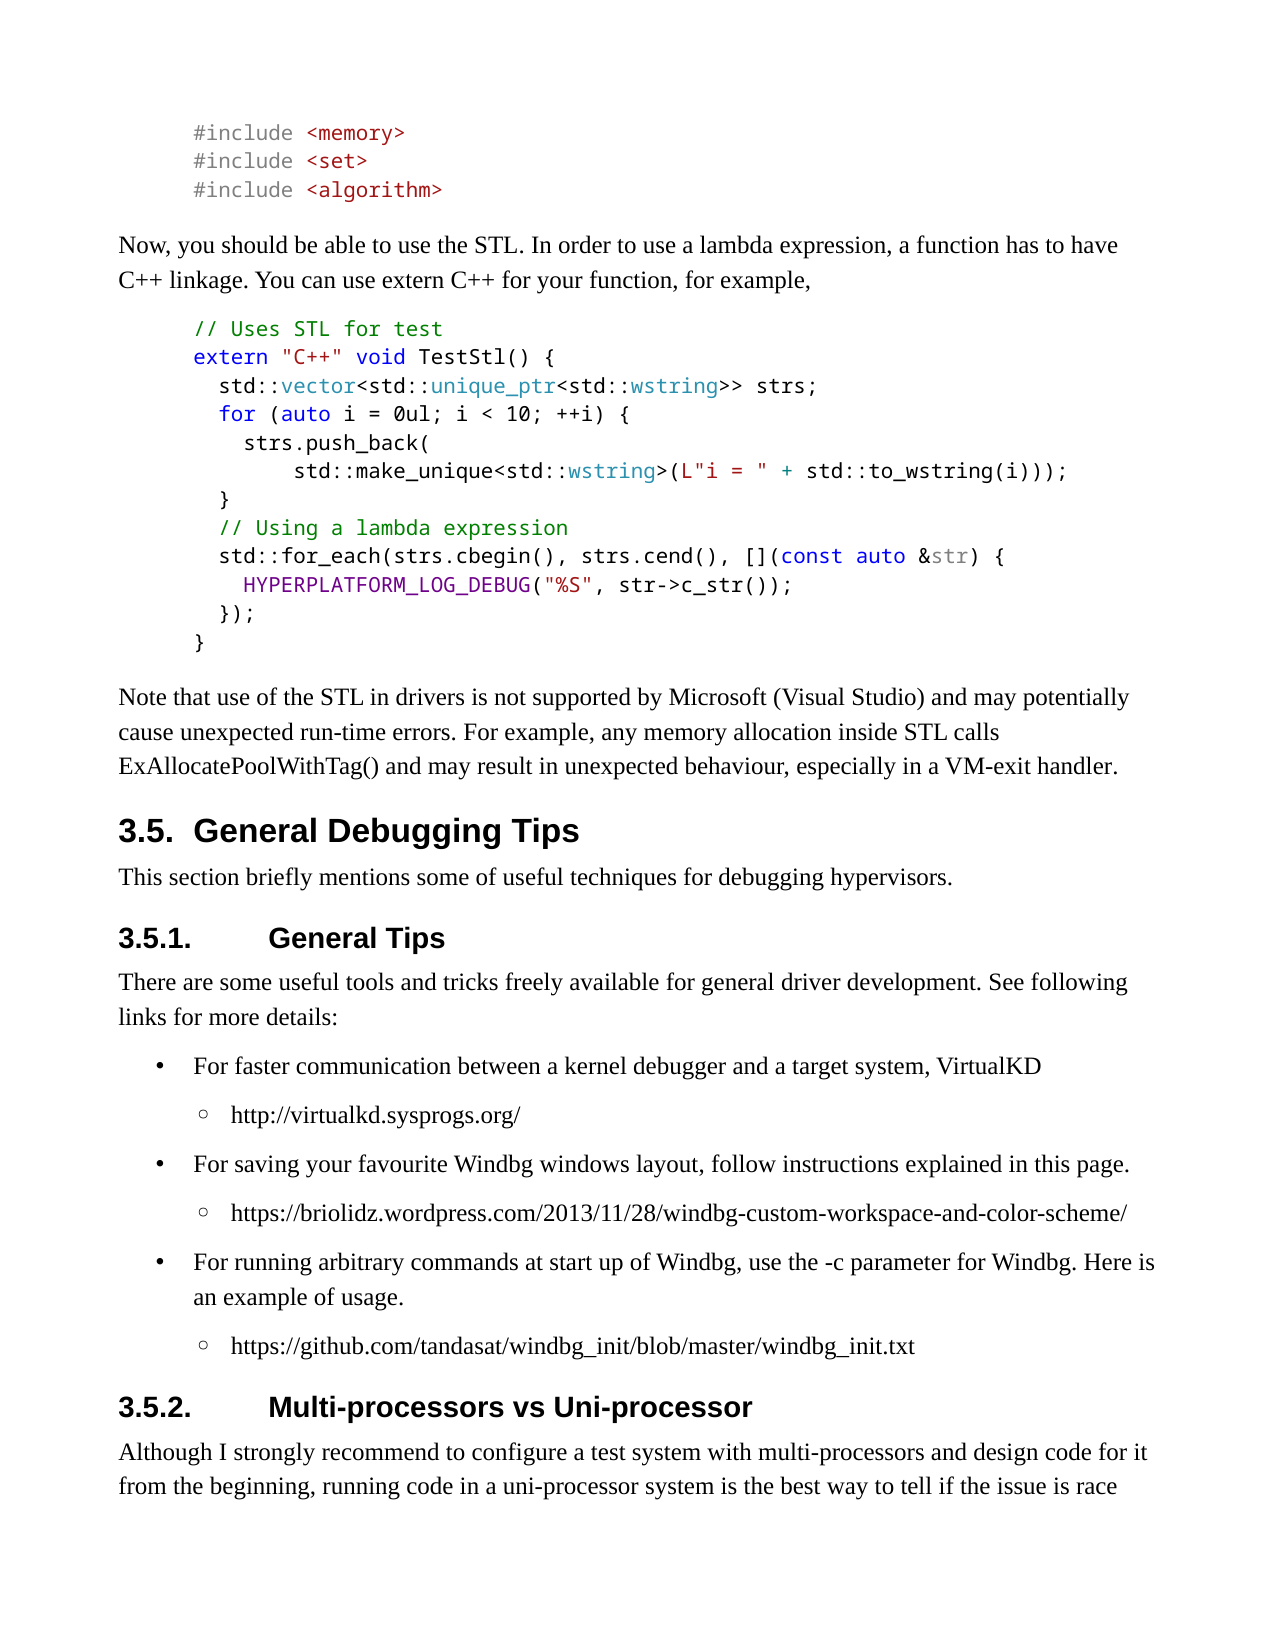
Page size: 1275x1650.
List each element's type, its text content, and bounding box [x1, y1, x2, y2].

list For faster communication between a kernel debugger and a target system, VirtualKD [156, 1051, 1157, 1080]
text std::make_unique<std::wstring>(L"i = " + std::to_wstring(i))); [193, 456, 1157, 484]
text strs.push_back( [193, 428, 1157, 456]
text for (auto i = 0ul; i < 10; ++i) { [193, 399, 1157, 428]
text Note that use of the STL in drivers is not supported by Microsoft (Visual Studio) and may potentially cause unexpected run-time errors. For example, any memory allocation inside STL calls ExAllocatePoolWithTag() and may result in unexpected behaviour, especially in a VM-exit handler. [118, 682, 1157, 780]
text } [193, 484, 1157, 513]
text }); [193, 598, 1157, 627]
list For saving your favourite Windbg windows layout, follow instructions explained in this page. [156, 1149, 1157, 1178]
subtitle General Debugging Tips [118, 811, 1157, 849]
text std::vector<std::unique_ptr<std::wstring>> strs; [193, 371, 1157, 399]
list http://virtualkd.sysprogs.org/ [193, 1100, 1157, 1129]
text Now, you should be able to use the STL. In order to use a lambda expression, a function has to have C++ linkage. You can use extern C++ for your function, for example, [118, 230, 1157, 294]
list For running arbitrary commands at start up of Windbg, use the -c parameter for Windbg. Here is an example of usage. [156, 1247, 1157, 1311]
list https://briolidz.wordpress.com/2013/11/28/windbg-custom-workspace-and-color-scheme/ [193, 1198, 1157, 1227]
text #include <set> [193, 147, 1157, 175]
text // Using a lambda expression [193, 513, 1157, 541]
text HYPERPLATFORM_LOG_DEBUG("%S", str->c_str()); [193, 570, 1157, 598]
text #include <memory> [193, 118, 1157, 147]
list https://github.com/tandasat/windbg_init/blob/master/windbg_init.txt [193, 1331, 1157, 1359]
text This section briefly mentions some of useful techniques for debugging hypervisors. [118, 862, 1157, 891]
text std::for_each(strs.cbegin(), strs.cend(), [](const auto &str) { [193, 541, 1157, 570]
subtitle Multi-processors vs Uni-processor [118, 1390, 1157, 1424]
text #include <algorithm> [193, 175, 1157, 203]
subtitle General Tips [118, 921, 1157, 955]
text } [193, 627, 1157, 655]
text There are some useful tools and tricks freely available for general driver development. See following links for more details: [118, 967, 1157, 1031]
text Although I strongly recommend to configure a test system with multi-processors and design code for it from the beginning, running code in a uni-processor system is the best way to tell if the issue is race [118, 1437, 1157, 1500]
text // Uses STL for test [193, 314, 1157, 342]
text extern "C++" void TestStl() { [193, 342, 1157, 371]
